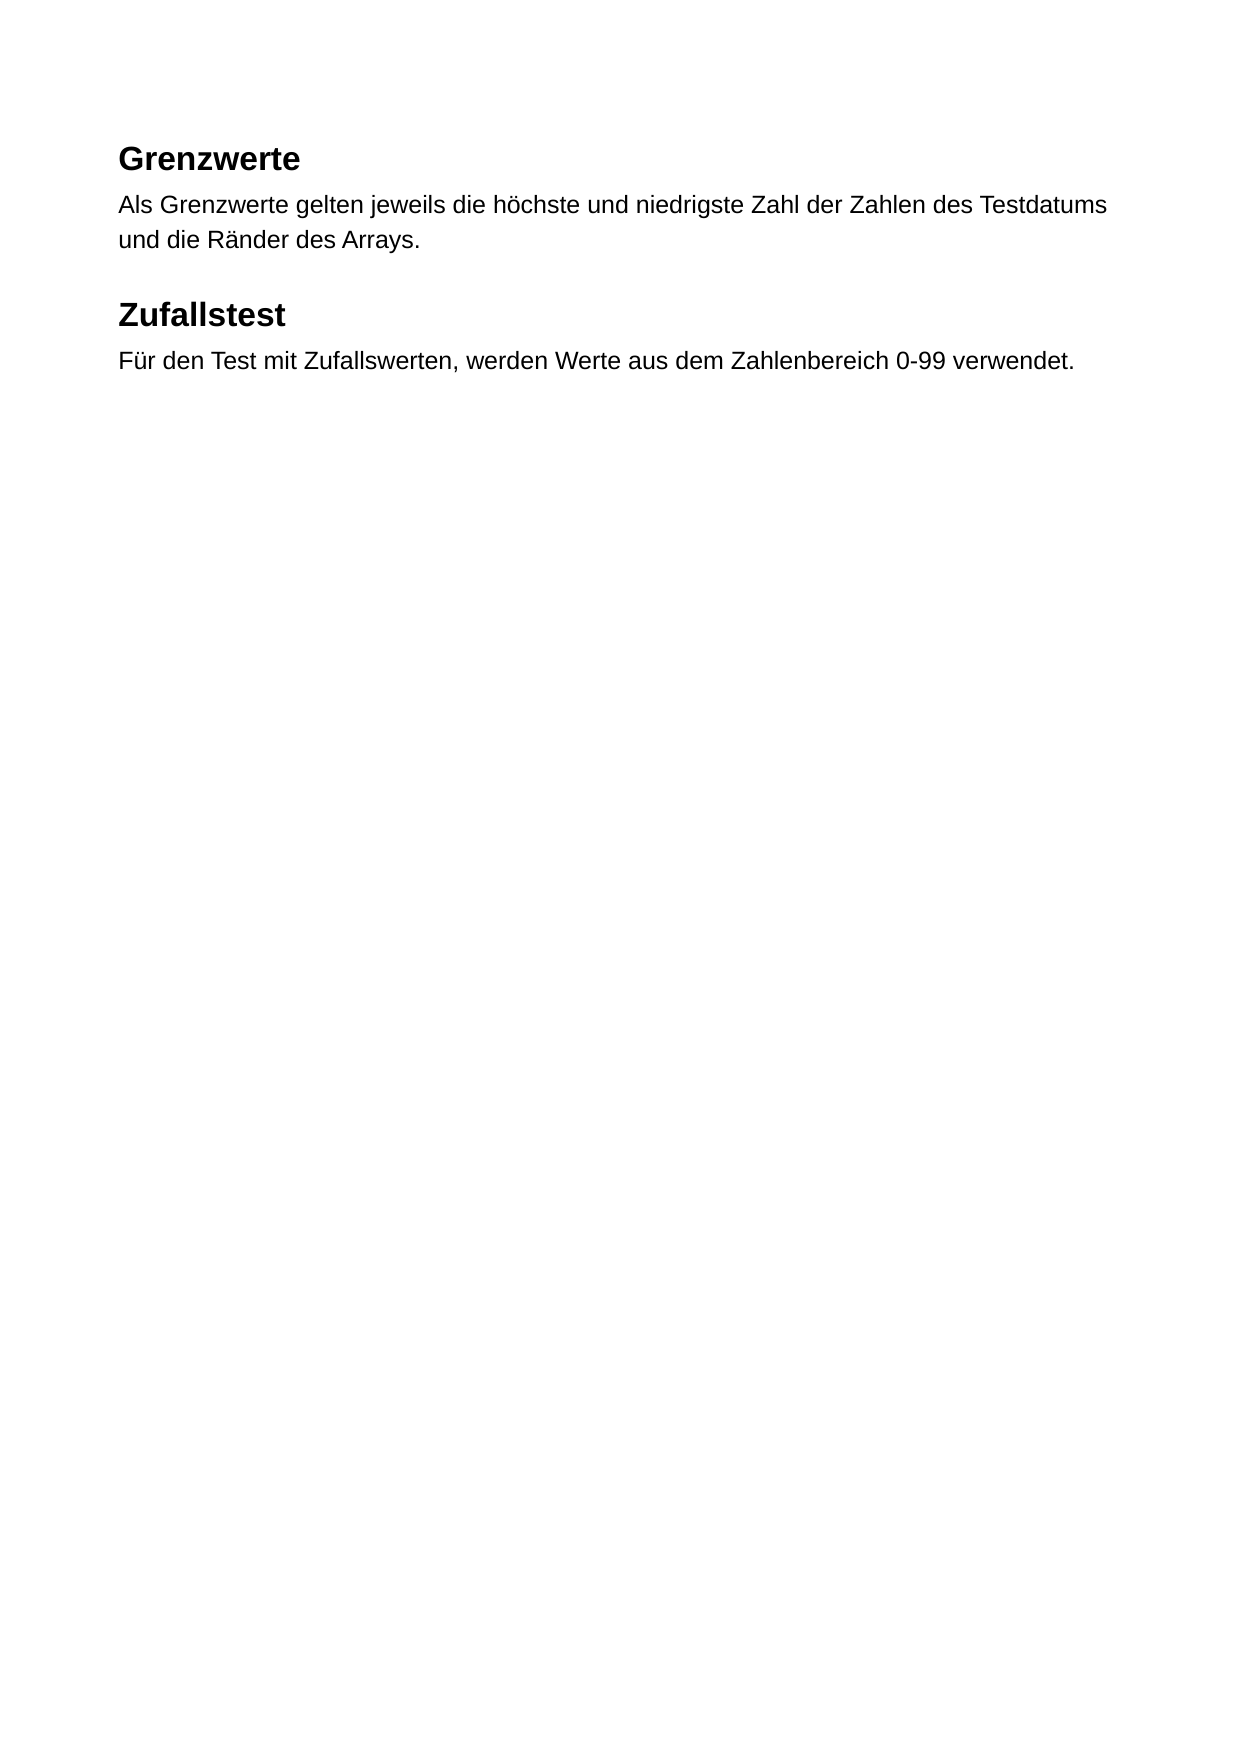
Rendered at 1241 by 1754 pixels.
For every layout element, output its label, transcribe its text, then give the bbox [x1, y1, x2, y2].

subtitle Grenzwerte [118, 139, 1122, 178]
subtitle Zufallstest [118, 294, 1122, 333]
text Für den Test mit Zufallswerten, werden Werte aus dem Zahlenbereich 0-99 verwendet. [118, 346, 1122, 374]
text Als Grenzwerte gelten jeweils die höchste und niedrigste Zahl der Zahlen des Testdatums und die Ränder des Arrays. [118, 190, 1122, 253]
